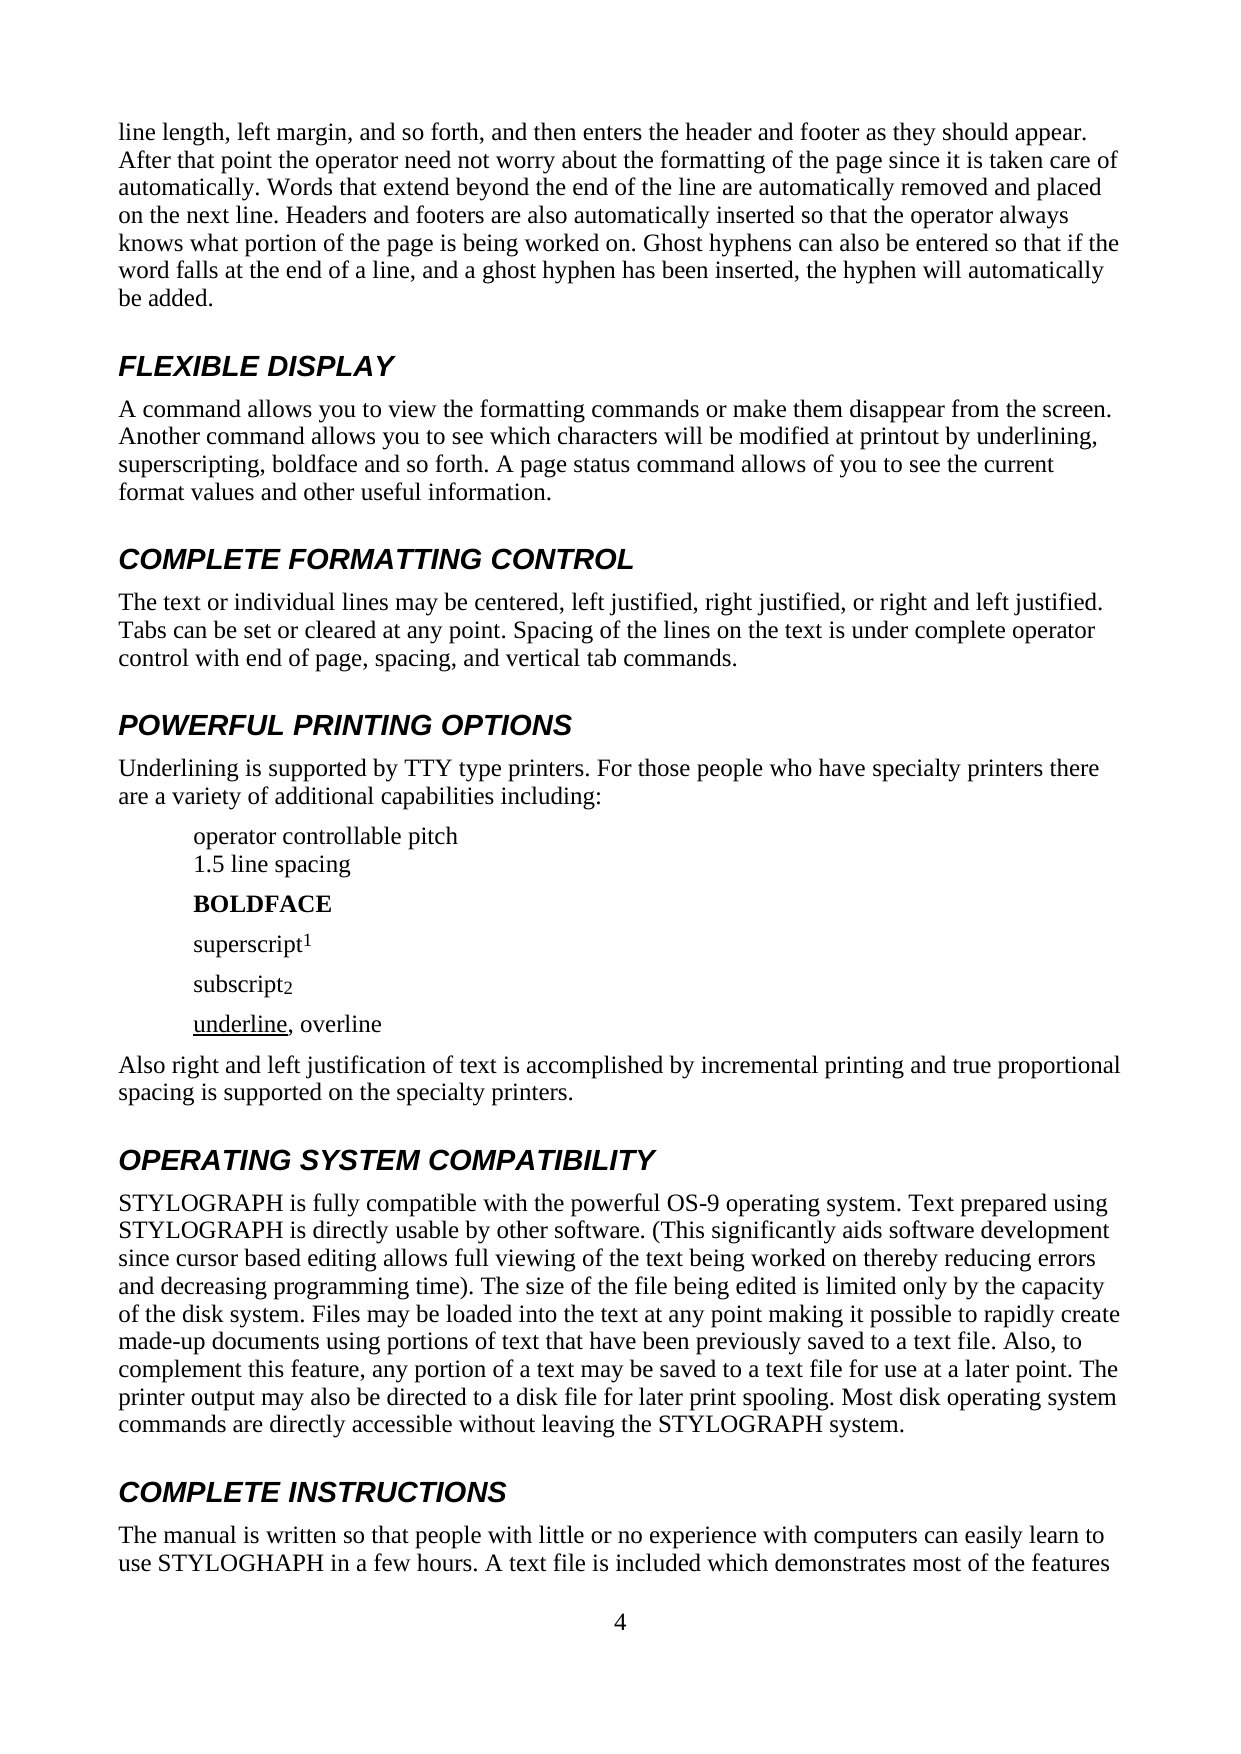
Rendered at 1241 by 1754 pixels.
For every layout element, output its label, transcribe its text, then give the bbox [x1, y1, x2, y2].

text The manual is written so that people with little or no experience with computers can easily learn to use STYLOGHAPH in a few hours. A text file is included which demonstrates most of the features [118, 1521, 1122, 1576]
subtitle COMPLETE FORMATTING CONTROL [118, 543, 1122, 576]
text Also right and left justification of text is accomplished by incremental printing and true proportional spacing is supported on the specialty printers. [118, 1051, 1122, 1106]
text subscript2 [193, 970, 1122, 998]
subtitle OPERATING SYSTEM COMPATIBILITY [118, 1144, 1122, 1176]
text STYLOGRAPH is fully compatible with the powerful OS-9 operating system. Text prepared using STYLOGRAPH is directly usable by other software. (This significantly aids software development since cursor based editing allows full viewing of the text being worked on thereby reducing errors and decreasing programming time). The size of the file being edited is limited only by the capacity of the disk system. Files may be loaded into the text at any point making it possible to rapidly create made-up documents using portions of text that have been previously saved to a text file. Also, to complement this feature, any portion of a text may be saved to a text file for use at a later point. The printer output may also be directed to a disk file for later print spooling. Most disk operating system commands are directly accessible without leaving the STYLOGRAPH system. [118, 1189, 1122, 1438]
text A command allows you to view the formatting commands or make them disappear from the screen. Another command allows you to see which characters will be modified at printout by underlining, superscripting, boldface and so forth. A page status command allows of you to see the current format values and other useful information. [118, 395, 1122, 506]
text superscript1 [193, 930, 1122, 958]
subtitle COMPLETE INSTRUCTIONS [118, 1476, 1122, 1508]
text operator controllable pitch 1.5 line spacing [193, 822, 1122, 877]
text The text or individual lines may be centered, left justified, right justified, or right and left justified. Tabs can be set or cleared at any point. Spacing of the lines on the text is under complete operator control with end of page, spacing, and vertical tab commands. [118, 588, 1122, 671]
text Underlining is supported by TTY type printers. For those people who have specialty printers there are a variety of additional capabilities including: [118, 754, 1122, 809]
text underline, overline [193, 1011, 1122, 1038]
subtitle FLEXIBLE DISPLAY [118, 349, 1122, 382]
subtitle POWERFUL PRINTING OPTIONS [118, 709, 1122, 742]
text line length, left margin, and so forth, and then enters the header and footer as they should appear. After that point the operator need not worry about the formatting of the page since it is taken care of automatically. Words that extend beyond the end of the line are automatically removed and placed on the next line. Headers and footers are also automatically inserted so that the operator always knows what portion of the page is being worked on. Ghost hyphens can also be entered so that if the word falls at the end of a line, and a ghost hyphen has been inserted, the hyphen will automatically be added. [118, 118, 1122, 312]
text BOLDFACE [193, 890, 1122, 918]
